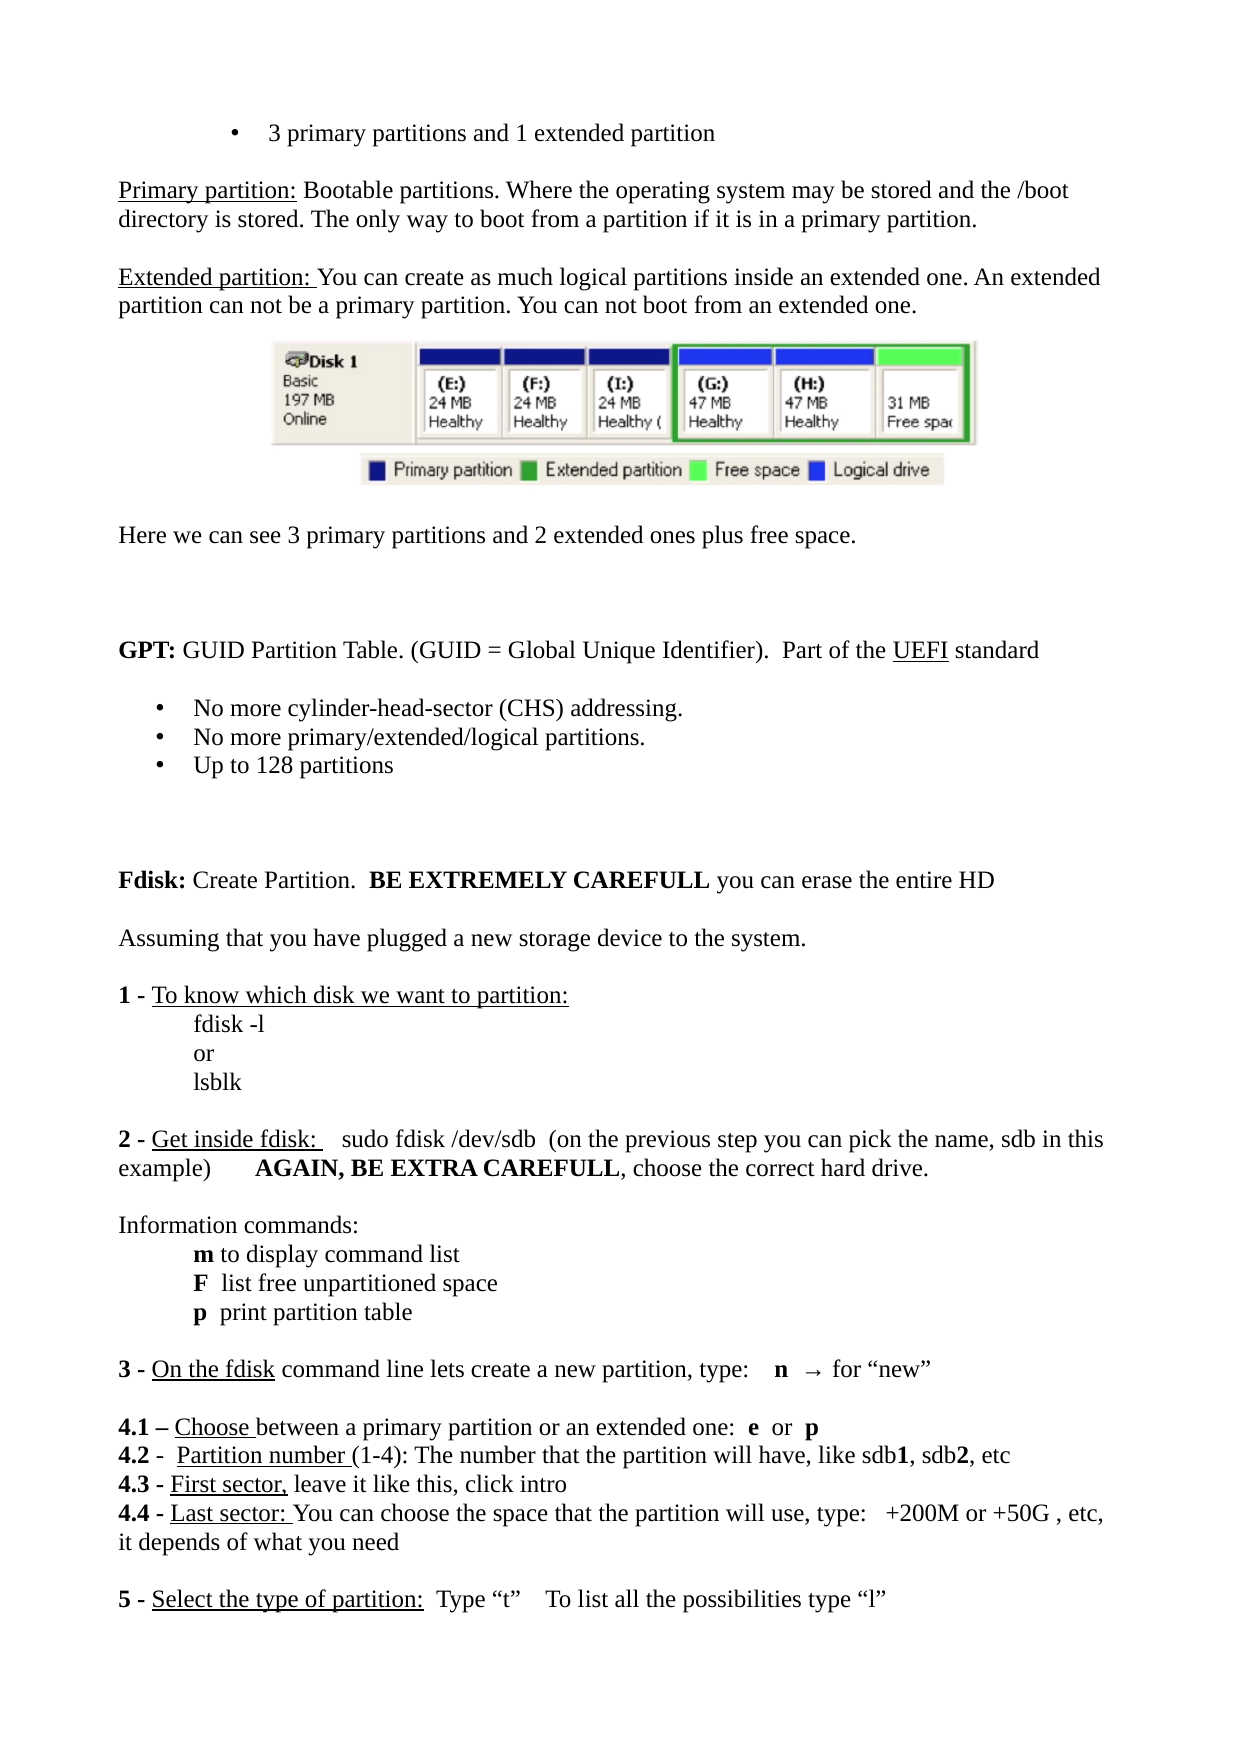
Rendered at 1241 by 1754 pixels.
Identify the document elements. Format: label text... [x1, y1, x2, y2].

text Information commands: [118, 1211, 1122, 1239]
list Up to 128 partitions [156, 751, 1122, 779]
text Extended partition: You can create as much logical partitions inside an extended one. An extended partition can not be a primary partition. You can not boot from an extended one. [118, 262, 1122, 319]
text Primary partition: Bootable partitions. Where the operating system may be stored and the /boot directory is stored. The only way to boot from a partition if it is in a primary partition. [118, 176, 1122, 233]
text Here we can see 3 primary partitions and 2 extended ones plus free space. [118, 521, 1122, 549]
list 3 primary partitions and 1 extended partition [231, 118, 1122, 147]
text 4.1 – Choose between a primary partition or an extended one: e or p [118, 1412, 1122, 1441]
text Assuming that you have plugged a new storage device to the system. [118, 923, 1122, 952]
text Fdisk: Create Partition. BE EXTREMELY CAREFULL you can erase the entire HD [118, 866, 1122, 894]
text p print partition table [118, 1297, 1122, 1326]
text 4.4 - Last sector: You can choose the space that the partition will use, type: +200M or +50G , etc, it depends of what you need [118, 1498, 1122, 1556]
text m to display command list [118, 1239, 1122, 1268]
text GPT: GUID Partition Table. (GUID = Global Unique Identifier). Part of the UEFI standard [118, 636, 1122, 664]
text lsblk [118, 1067, 1122, 1096]
text F list free unpartitioned space [118, 1268, 1122, 1297]
text 5 - Select the type of partition: Type “t” To list all the possibilities type “l” [118, 1584, 1122, 1613]
text or [118, 1038, 1122, 1067]
text 3 - On the fdisk command line lets create a new partition, type: n → for “new” [118, 1354, 1122, 1383]
text 1 - To know which disk we want to partition: [118, 981, 1122, 1009]
text fdisk -l [118, 1009, 1122, 1038]
list No more primary/extended/logical partitions. [156, 722, 1122, 751]
list No more cylinder-head-sector (CHS) addressing. [156, 693, 1122, 722]
picture [242, 319, 998, 504]
text 4.2 - Partition number (1-4): The number that the partition will have, like sdb1, sdb2, etc [118, 1441, 1122, 1469]
text 4.3 - First sector, leave it like this, click intro [118, 1469, 1122, 1498]
text 2 - Get inside fdisk: sudo fdisk /dev/sdb (on the previous step you can pick the name, sdb in this example) AGAIN, BE EXTRA CAREFULL, choose the correct hard drive. [118, 1124, 1122, 1182]
